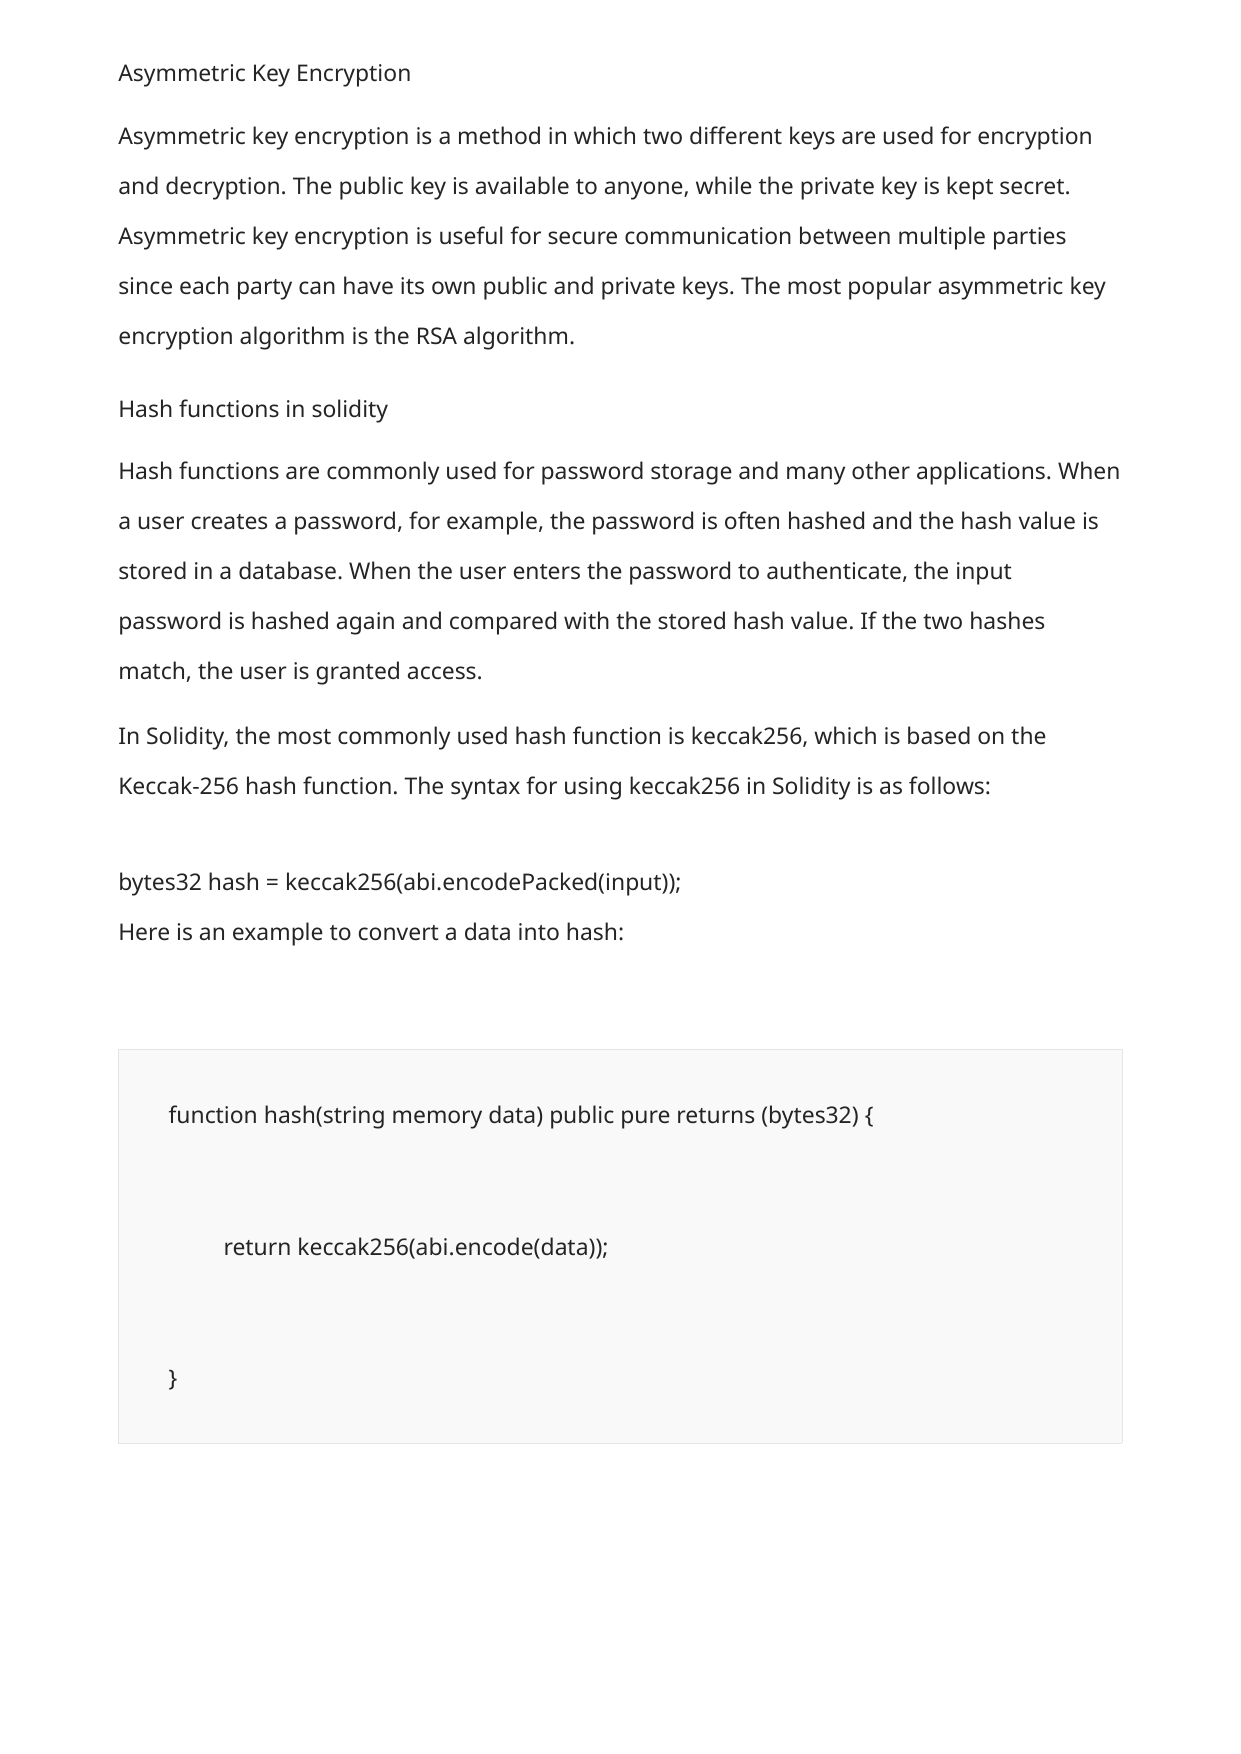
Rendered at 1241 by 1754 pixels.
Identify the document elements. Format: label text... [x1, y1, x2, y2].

text function hash(string memory data) public pure returns (bytes32) { [119, 1050, 1122, 1131]
text return keccak256(abi.encode(data)); [119, 1181, 1122, 1262]
text Asymmetric key encryption is a method in which two different keys are used for encryption and decryption. The public key is available to anyone, while the private key is kept secret. Asymmetric key encryption is useful for secure communication between multiple parties since each party can have its own public and private keys. The most popular asymmetric key encryption algorithm is the RSA algorithm. [118, 101, 1122, 351]
subtitle Hash functions in solidity [118, 386, 1122, 424]
text Here is an example to convert a data into hash: [118, 897, 1122, 947]
text In Solidity, the most commonly used hash function is keccak256, which is based on the Keccak-256 hash function. The syntax for using keccak256 in Solidity is as follows: [118, 701, 1122, 801]
text } [119, 1312, 1122, 1443]
text Hash functions are commonly used for password storage and many other applications. When a user creates a password, for example, the password is often hashed and the hash value is stored in a database. When the user enters the password to authenticate, the input password is hashed again and compared with the stored hash value. If the two hashes match, the user is granted access. [118, 436, 1122, 686]
text bytes32 hash = keccak256(abi.encodePacked(input)); [118, 866, 1122, 897]
subtitle Asymmetric Key Encryption [118, 51, 1122, 88]
